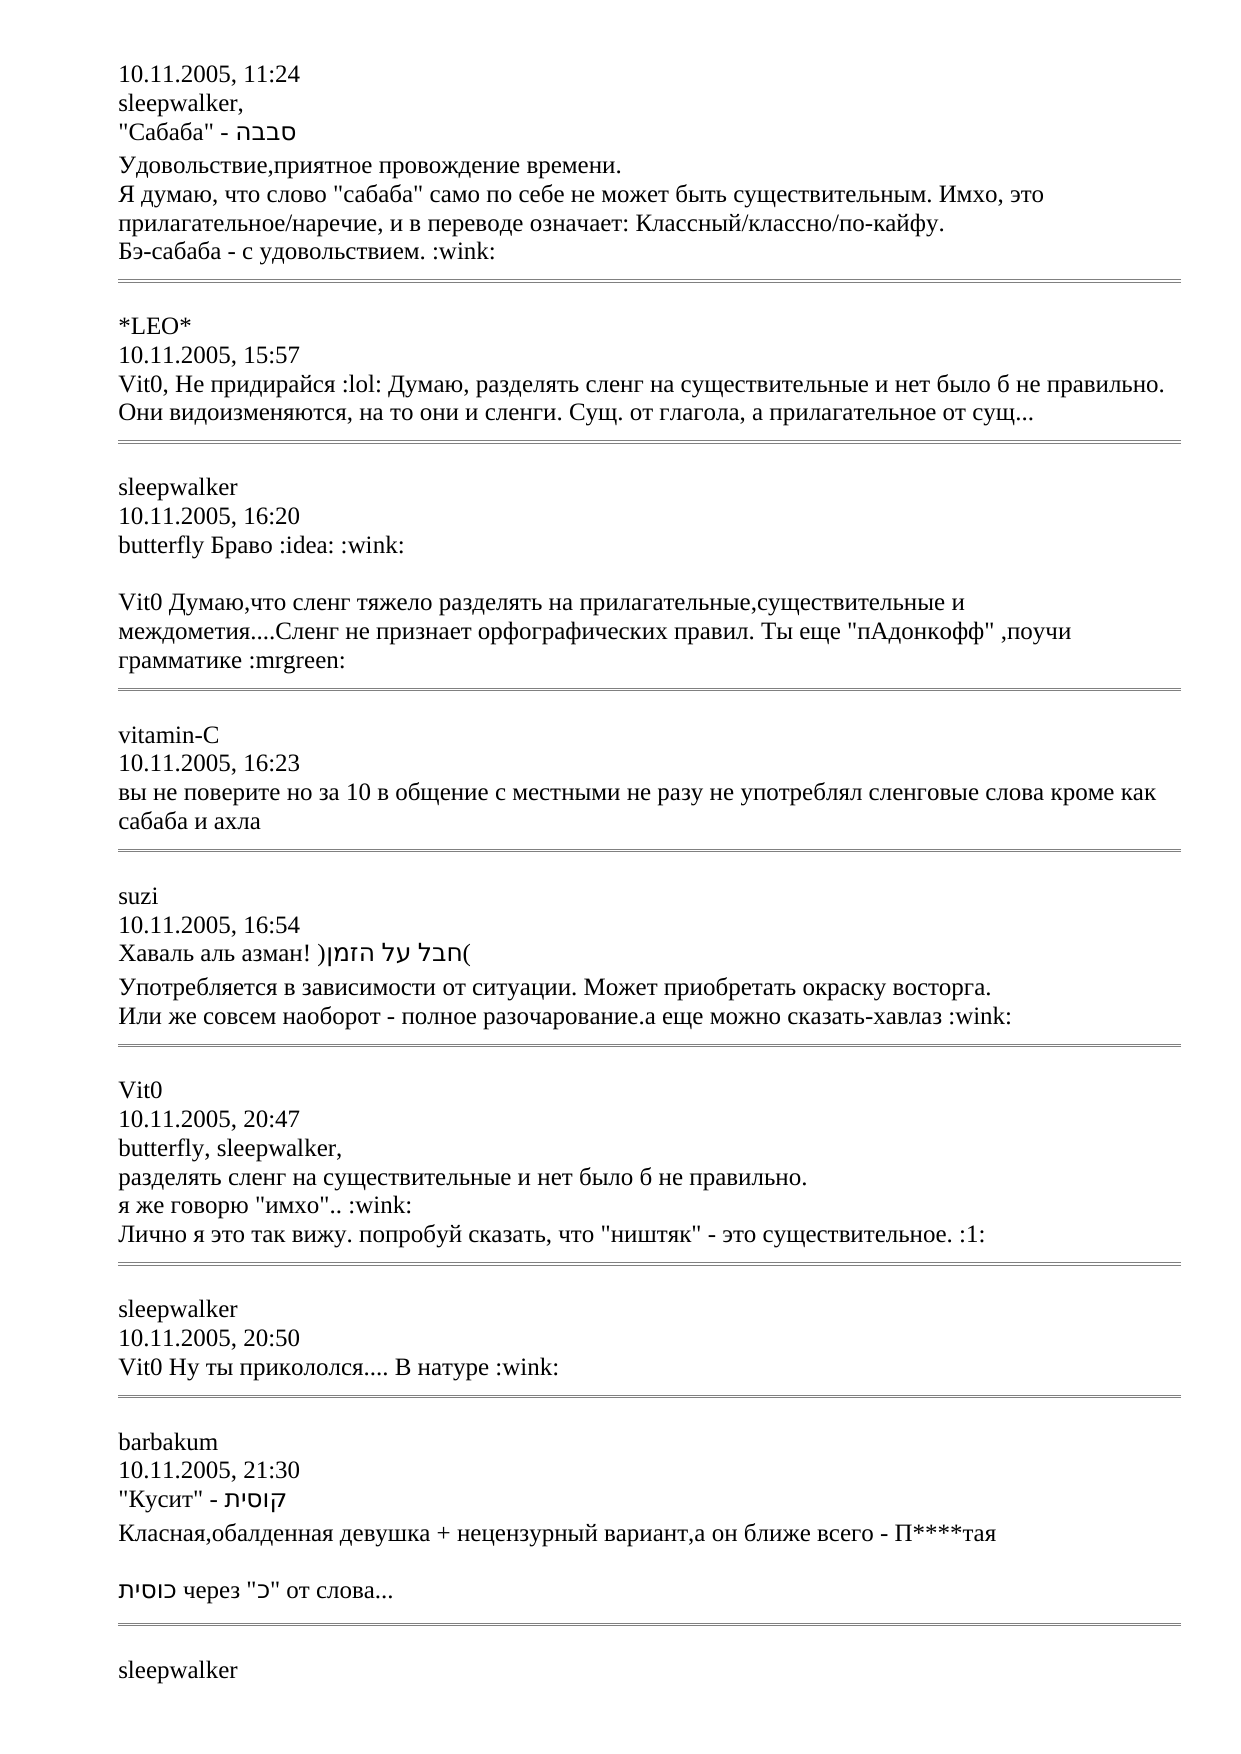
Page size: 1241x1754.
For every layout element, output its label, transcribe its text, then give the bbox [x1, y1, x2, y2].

text 10.11.2005, 21:30 [118, 1455, 1181, 1484]
text *LEO* [118, 311, 1181, 340]
text Vit0, Не придирайся :lol: Думаю, разделять сленг на существительные и нет было б не правильно. Они видоизменяются, на то они и сленги. Сущ. от глагола, а прилагательное от сущ... [118, 369, 1181, 426]
text 10.11.2005, 16:54 [118, 910, 1181, 938]
text вы не поверите но за 10 в общение с местными не разу не употреблял сленговые слова кроме как сабаба и ахла [118, 777, 1181, 835]
text Vit0 Ну ты прикололся.... В натуре :wink: [118, 1352, 1181, 1381]
text sleepwalker, "Сабаба" - סבבה Удовольствие,приятное провождение времени. Я думаю, что слово "сабаба" само по себе не может быть существительным. Имхо, это прилагательное/наречие, и в переводе означает: Классный/классно/по-кайфу. Бэ-сабаба - с удовольствием. :wink: [118, 88, 1181, 265]
text sleepwalker [118, 472, 1181, 501]
text 10.11.2005, 20:50 [118, 1323, 1181, 1352]
text "Кусит" - קוסית Класная,обалденная девушка + нецензурный вариант,а он ближе всего - П****тая כוסית через "כ" от слова... [118, 1484, 1181, 1609]
text Vit0 [118, 1076, 1181, 1104]
text suzi [118, 881, 1181, 910]
text Хаваль аль азман! )חבל על הזמן( Употребляется в зависимости от ситуации. Может приобретать окраску восторга. Или же совсем наоборот - полное разочарование.а еще можно сказать-хавлаз :wink: [118, 938, 1181, 1029]
text butterfly, sleepwalker, разделять сленг на существительные и нет было б не правильно. я же говорю "имхо".. :wink: Лично я это так вижу. попробуй сказать, что "ништяк" - это существительное. :1: [118, 1133, 1181, 1248]
text 10.11.2005, 16:23 [118, 748, 1181, 777]
text butterfly Браво :idea: :wink: Vit0 Думаю,что сленг тяжело разделять на прилагательные,существительные и междометия....Сленг не признает орфографических правил. Ты еще "пАдонкофф" ,поучи грамматике :mrgreen: [118, 530, 1181, 674]
text 10.11.2005, 20:47 [118, 1104, 1181, 1133]
text 10.11.2005, 15:57 [118, 340, 1181, 369]
text 10.11.2005, 16:20 [118, 501, 1181, 530]
text 10.11.2005, 11:24 [118, 59, 1181, 88]
text barbakum [118, 1427, 1181, 1455]
text sleepwalker [118, 1655, 1181, 1684]
text vitamin-C [118, 720, 1181, 748]
text sleepwalker [118, 1294, 1181, 1323]
